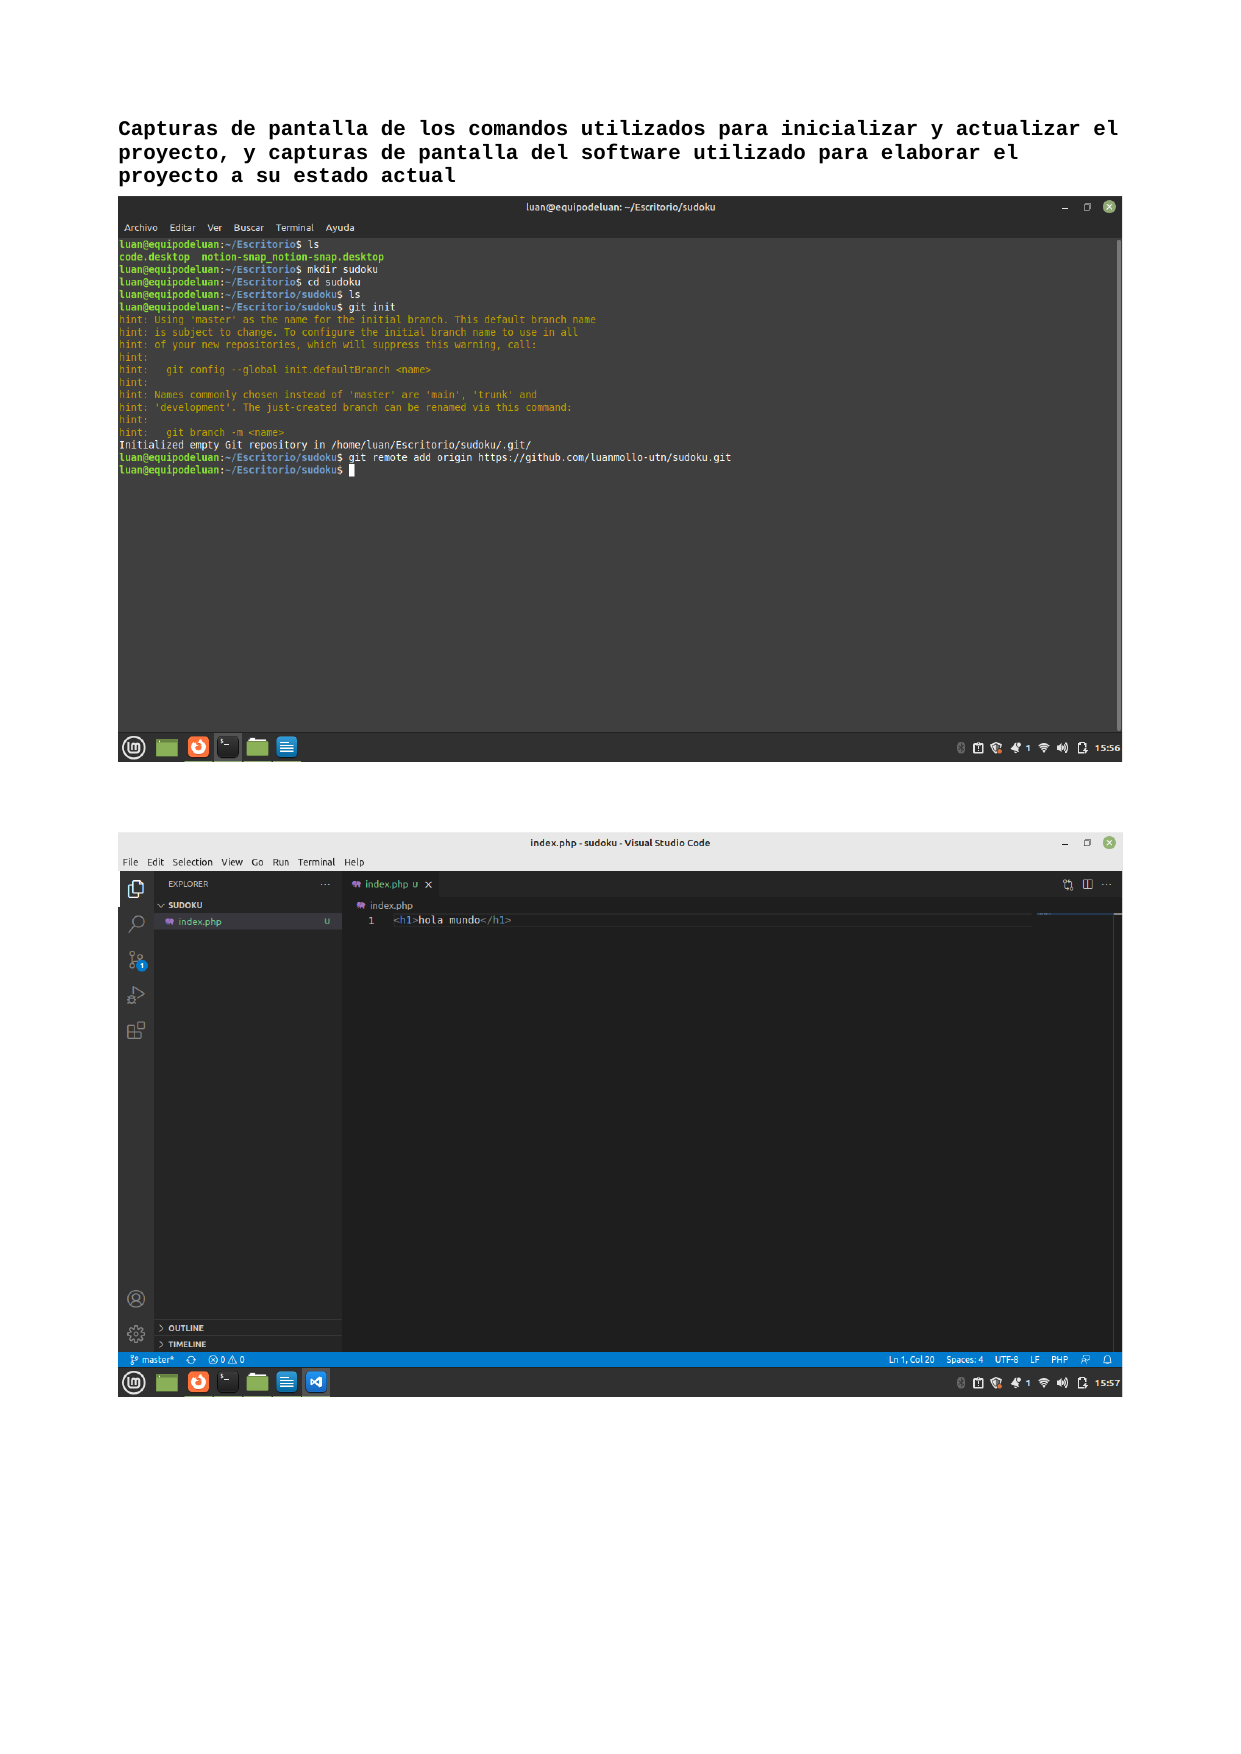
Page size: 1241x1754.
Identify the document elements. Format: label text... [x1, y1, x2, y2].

text Capturas de pantalla de los comandos utilizados para inicializar y actualizar el proyecto, y capturas de pantalla del software utilizado para elaborar el proyecto a su estado actual [118, 118, 1122, 189]
picture [118, 196, 1123, 762]
picture [118, 832, 1123, 1397]
